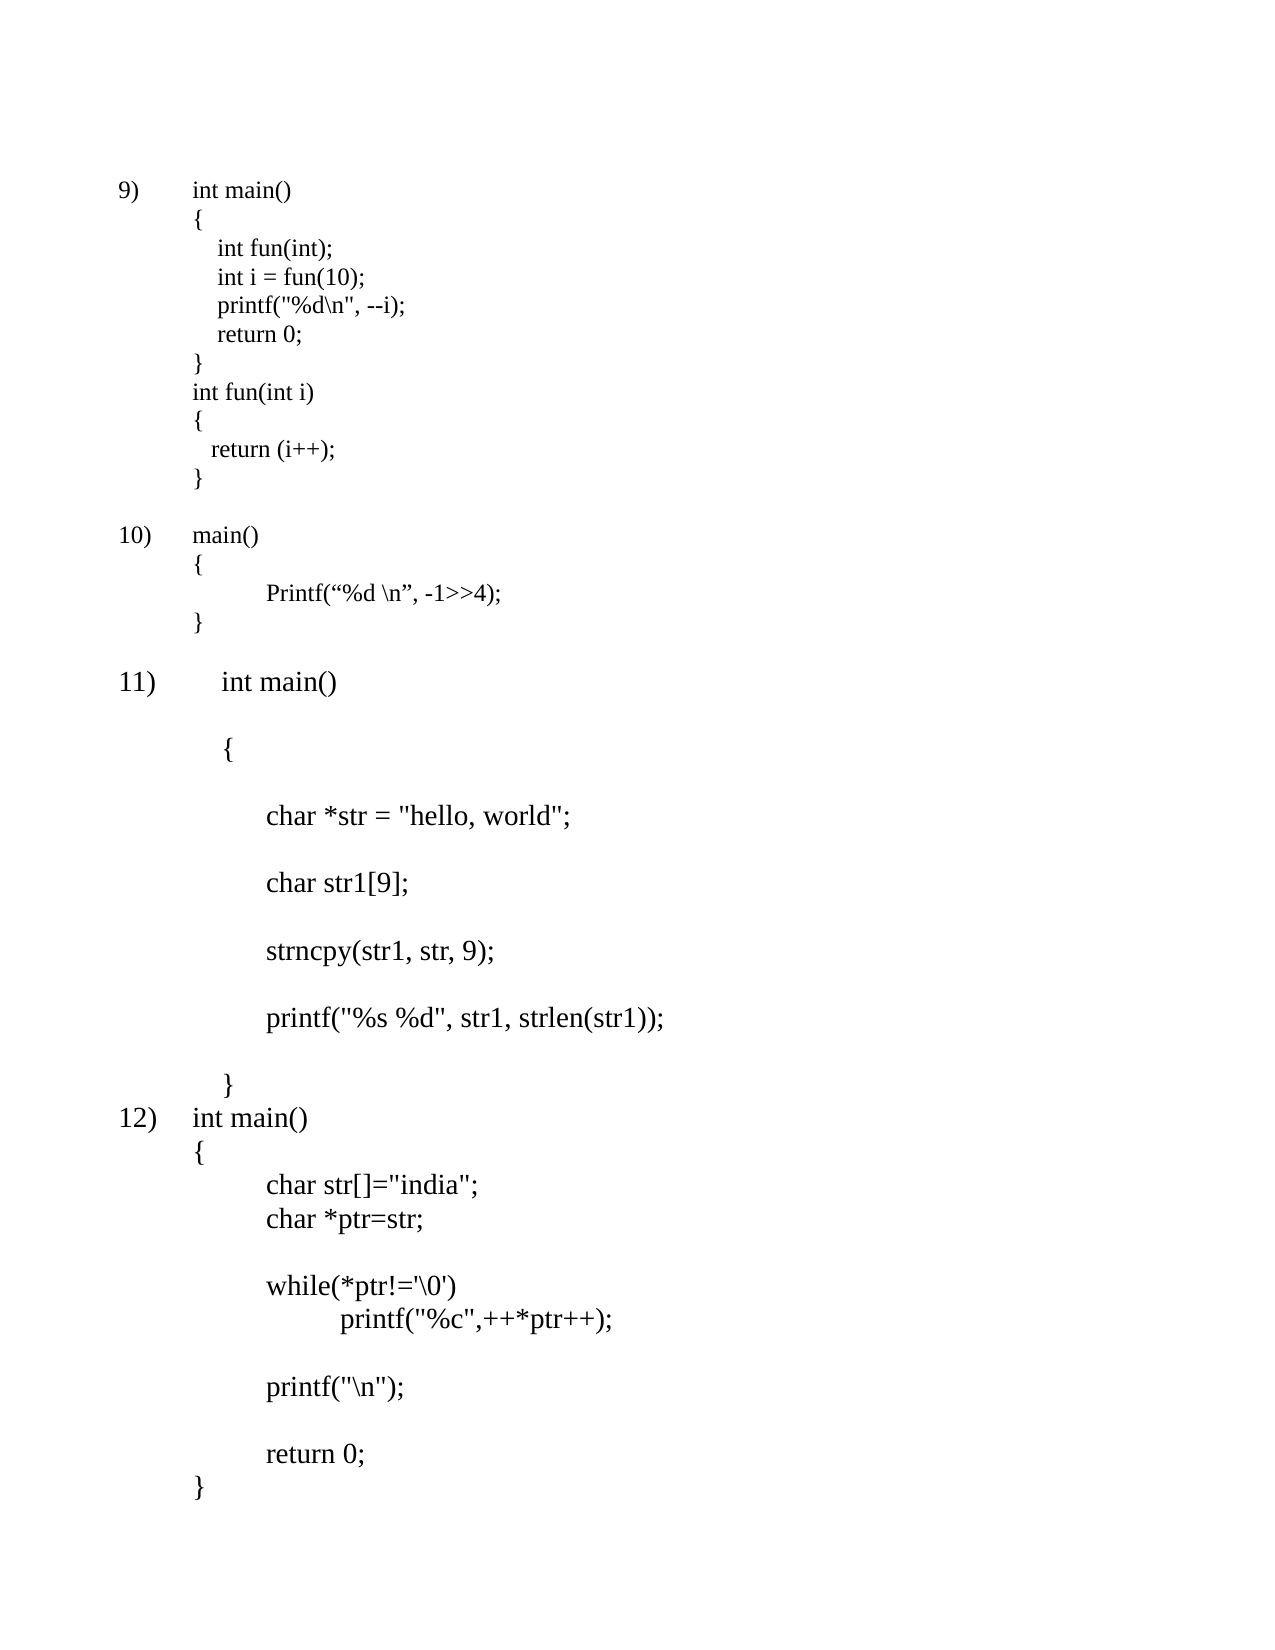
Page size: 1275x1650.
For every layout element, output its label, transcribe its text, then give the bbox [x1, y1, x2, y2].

text 11) int main() [118, 664, 1157, 698]
text printf("%s %d", str1, strlen(str1)); [118, 1000, 1157, 1033]
text { [118, 549, 1157, 578]
text int fun(int i) [118, 377, 1157, 406]
text { [118, 204, 1157, 233]
text while(*ptr!='\0') [118, 1268, 1157, 1302]
text 9) int main() [118, 176, 1157, 204]
text int fun(int); [118, 233, 1157, 262]
text } [118, 348, 1157, 377]
text 12) int main() [118, 1100, 1157, 1134]
text printf("%c",++*ptr++); [118, 1302, 1157, 1335]
text strncpy(str1, str, 9); [118, 933, 1157, 966]
text char str1[9]; [118, 866, 1157, 899]
text { [118, 1134, 1157, 1167]
text int i = fun(10); [118, 262, 1157, 291]
text } [118, 607, 1157, 636]
text 10) main() [118, 521, 1157, 549]
text return 0; [118, 1436, 1157, 1469]
text Printf(“%d \n”, -1>>4); [118, 578, 1157, 607]
text return (i++); [118, 434, 1157, 463]
text } [118, 1067, 1157, 1100]
text } [118, 463, 1157, 492]
text char *ptr=str; [118, 1201, 1157, 1234]
text { [118, 406, 1157, 434]
text return 0; [118, 319, 1157, 348]
text } [118, 1469, 1157, 1503]
text printf("\n"); [118, 1369, 1157, 1402]
text { [118, 731, 1157, 765]
text char *str = "hello, world"; [118, 798, 1157, 832]
text char str[]="india"; [118, 1167, 1157, 1201]
text printf("%d\n", --i); [118, 291, 1157, 319]
